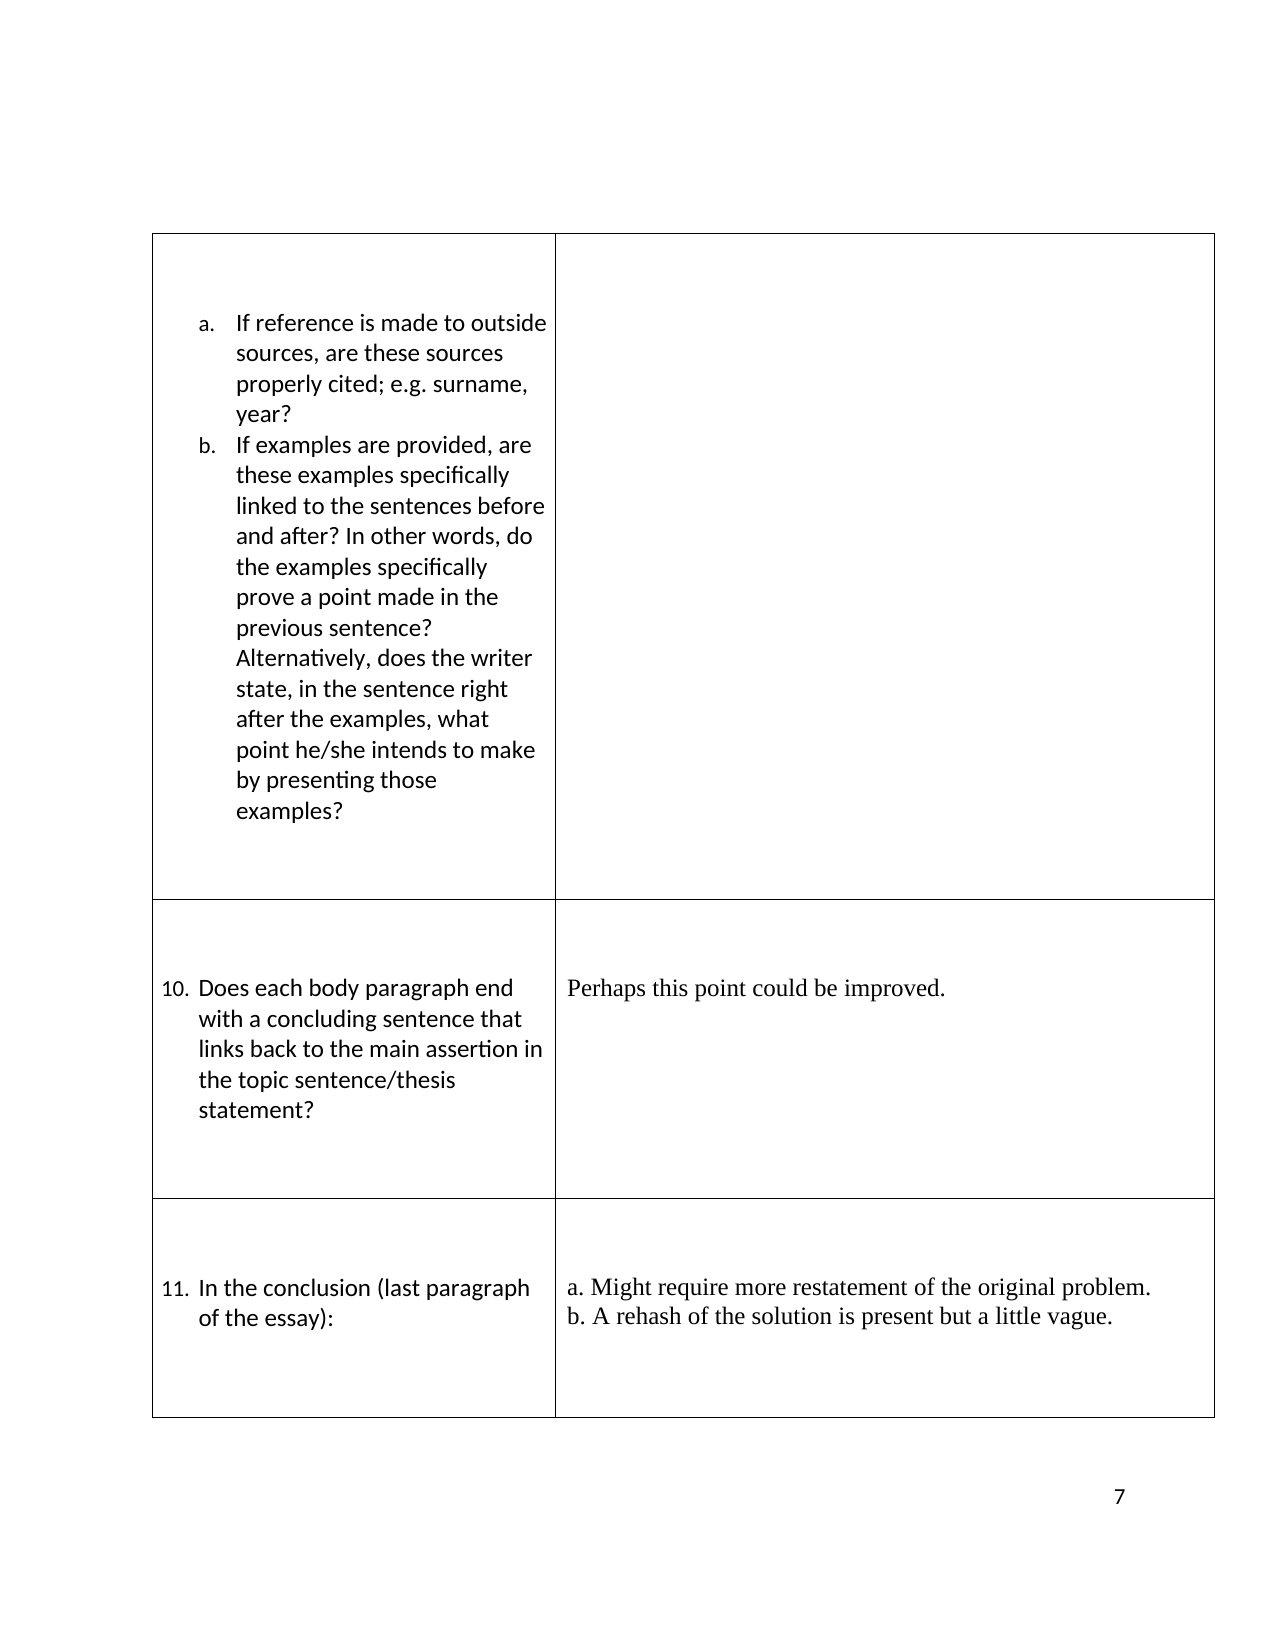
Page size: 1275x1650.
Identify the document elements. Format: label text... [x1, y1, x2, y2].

table_cell Does each paragraph provide sufficient elaboration and examples to illustrate the main assertion in the topic sentence? If reference is made to outside sources, are these sources properly cited; e.g. surname, year? If examples are provided, are these examples specifically linked to the sentences before and after? In other words, do the examples specifically prove a point made in the previous sentence? Alternatively, does the writer state, in the sentence right after the examples, what point he/she intends to make by presenting those examples? [153, 234, 555, 899]
table_cell Does each body paragraph end with a concluding sentence that links back to the main assertion in the topic sentence/thesis statement? [153, 900, 555, 1198]
table_cell Perhaps this point could be improved. [556, 900, 1214, 1198]
table_cell a. Might require more restatement of the original problem. b. A rehash of the solution is present but a little vague. [556, 1199, 1214, 1417]
table_cell [556, 234, 1214, 899]
table_cell In the conclusion (last paragraph of the essay): identify the restatement of the problem. Identify the restatement of the solution. Identify the sentences that provide the implications/significance of the solution, or those that provide food for thought. [153, 1199, 555, 1417]
